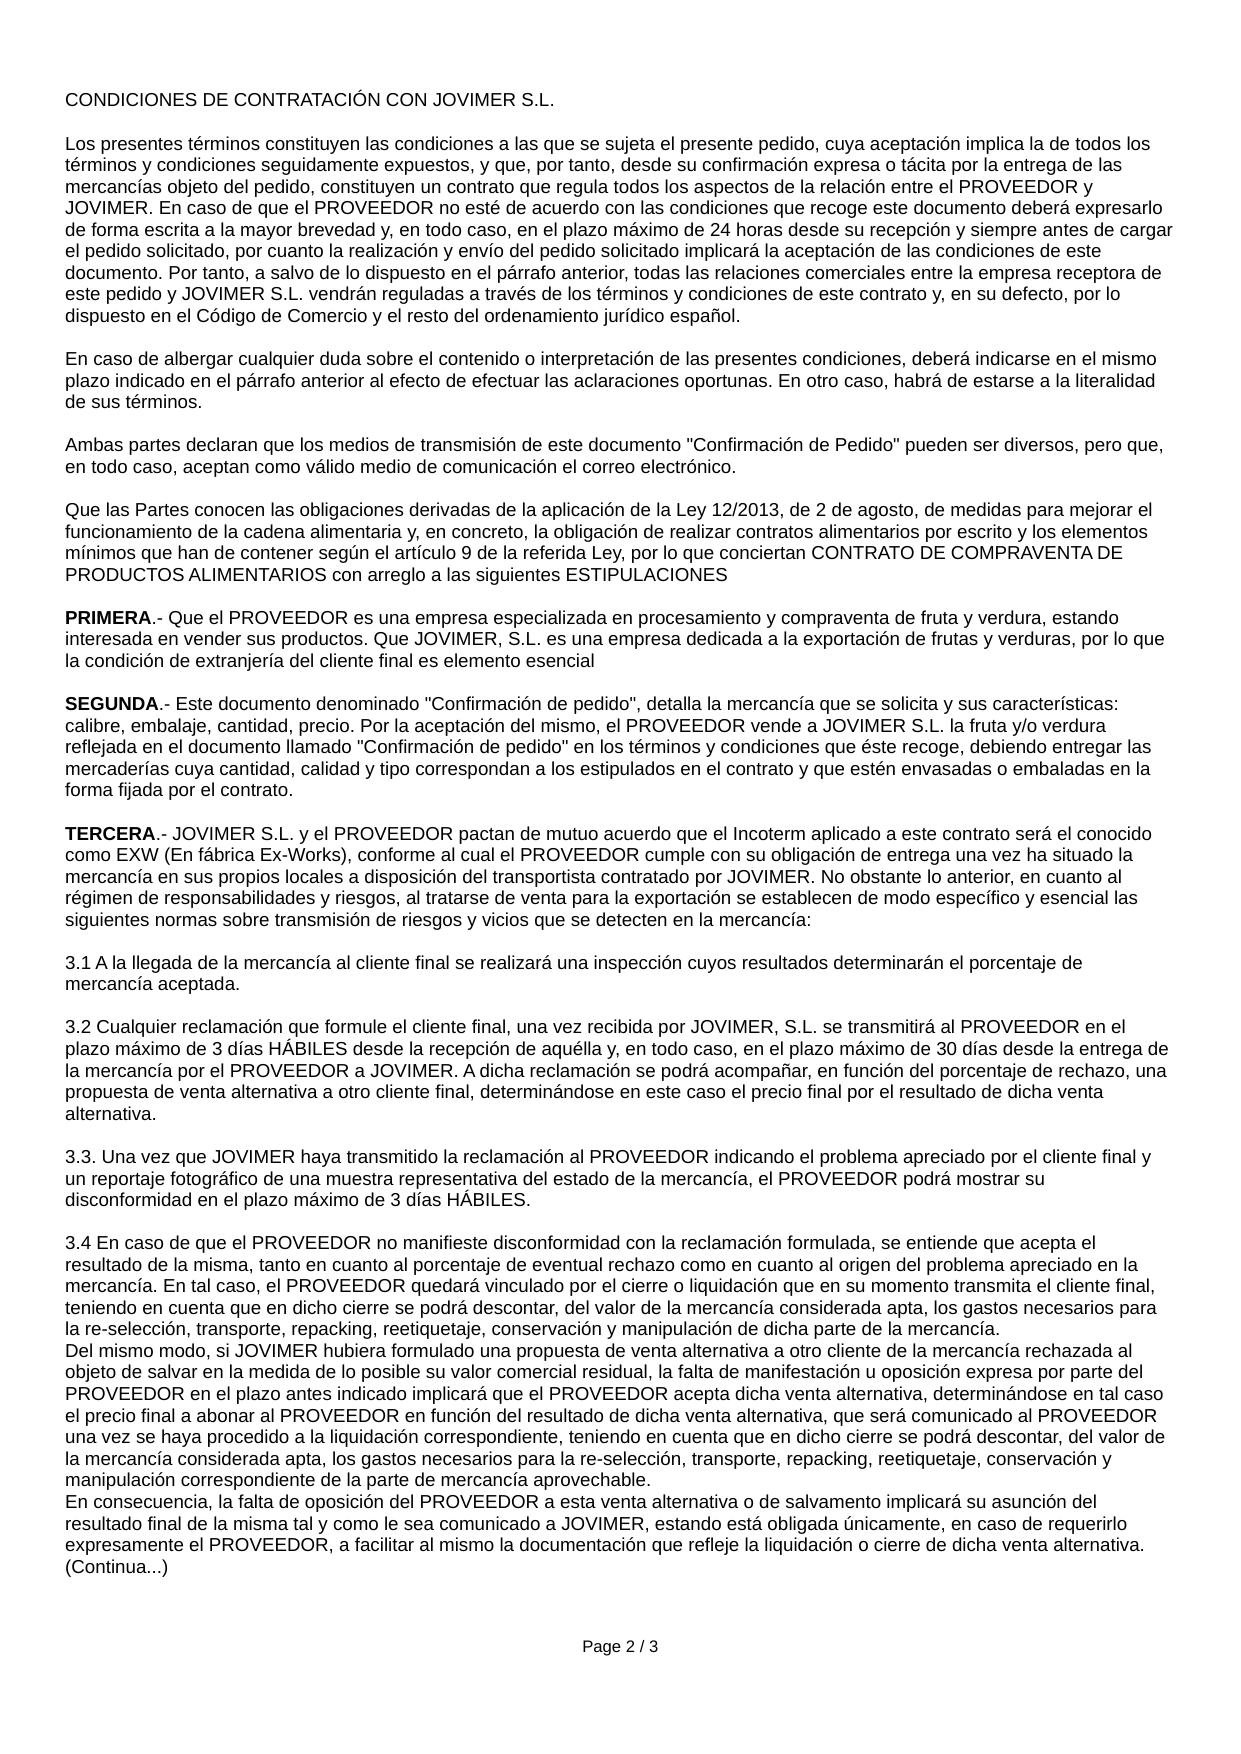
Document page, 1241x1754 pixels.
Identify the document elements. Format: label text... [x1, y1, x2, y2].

text En caso de albergar cualquier duda sobre el contenido o interpretación de las presentes condiciones, deberá indicarse en el mismo plazo indicado en el párrafo anterior al efecto de efectuar las aclaraciones oportunas. En otro caso, habrá de estarse a la literalidad de sus términos. [65, 348, 1175, 413]
text SEGUNDA.- Este documento denominado "Confirmación de pedido", detalla la mercancía que se solicita y sus características: calibre, embalaje, cantidad, precio. Por la aceptación del mismo, el PROVEEDOR vende a JOVIMER S.L. la fruta y/o verdura reflejada en el documento llamado "Confirmación de pedido" en los términos y condiciones que éste recoge, debiendo entregar las mercaderías cuya cantidad, calidad y tipo correspondan a los estipulados en el contrato y que estén envasadas o embaladas en la forma fijada por el contrato. [65, 693, 1175, 801]
text (Continua...) [65, 1555, 1175, 1577]
text Los presentes términos constituyen las condiciones a las que se sujeta el presente pedido, cuya aceptación implica la de todos los términos y condiciones seguidamente expuestos, y que, por tanto, desde su confirmación expresa o tácita por la entrega de las mercancías objeto del pedido, constituyen un contrato que regula todos los aspectos de la relación entre el PROVEEDOR y JOVIMER. En caso de que el PROVEEDOR no esté de acuerdo con las condiciones que recoge este documento deberá expresarlo de forma escrita a la mayor brevedad y, en todo caso, en el plazo máximo de 24 horas desde su recepción y siempre antes de cargar el pedido solicitado, por cuanto la realización y envío del pedido solicitado implicará la aceptación de las condiciones de este documento. Por tanto, a salvo de lo dispuesto en el párrafo anterior, todas las relaciones comerciales entre la empresa receptora de este pedido y JOVIMER S.L. vendrán reguladas a través de los términos y condiciones de este contrato y, en su defecto, por lo dispuesto en el Código de Comercio y el resto del ordenamiento jurídico español. [65, 132, 1175, 326]
text CONDICIONES DE CONTRATACIÓN CON JOVIMER S.L. [65, 89, 1175, 111]
text Ambas partes declaran que los medios de transmisión de este documento "Confirmación de Pedido" pueden ser diversos, pero que, en todo caso, aceptan como válido medio de comunicación el correo electrónico. [65, 434, 1175, 477]
text Del mismo modo, si JOVIMER hubiera formulado una propuesta de venta alternativa a otro cliente de la mercancía rechazada al objeto de salvar en la medida de lo posible su valor comercial residual, la falta de manifestación u oposición expresa por parte del PROVEEDOR en el plazo antes indicado implicará que el PROVEEDOR acepta dicha venta alternativa, determinándose en tal caso el precio final a abonar al PROVEEDOR en función del resultado de dicha venta alternativa, que será comunicado al PROVEEDOR una vez se haya procedido a la liquidación correspondiente, teniendo en cuenta que en dicho cierre se podrá descontar, del valor de la mercancía considerada apta, los gastos necesarios para la re-selección, transporte, repacking, reetiquetaje, conservación y manipulación correspondiente de la parte de mercancía aprovechable. [65, 1340, 1175, 1491]
text PRIMERA.- Que el PROVEEDOR es una empresa especializada en procesamiento y compraventa de fruta y verdura, estando interesada en vender sus productos. Que JOVIMER, S.L. es una empresa dedicada a la exportación de frutas y verduras, por lo que la condición de extranjería del cliente final es elemento esencial [65, 607, 1175, 671]
text 3.1 A la llegada de la mercancía al cliente final se realizará una inspección cuyos resultados determinarán el porcentaje de mercancía aceptada. [65, 952, 1175, 995]
text TERCERA.- JOVIMER S.L. y el PROVEEDOR pactan de mutuo acuerdo que el Incoterm aplicado a este contrato será el conocido como EXW (En fábrica Ex-Works), conforme al cual el PROVEEDOR cumple con su obligación de entrega una vez ha situado la mercancía en sus propios locales a disposición del transportista contratado por JOVIMER. No obstante lo anterior, en cuanto al régimen de responsabilidades y riesgos, al tratarse de venta para la exportación se establecen de modo específico y esencial las siguientes normas sobre transmisión de riesgos y vicios que se detecten en la mercancía: [65, 822, 1175, 930]
text Que las Partes conocen las obligaciones derivadas de la aplicación de la Ley 12/2013, de 2 de agosto, de medidas para mejorar el funcionamiento de la cadena alimentaria y, en concreto, la obligación de realizar contratos alimentarios por escrito y los elementos mínimos que han de contener según el artículo 9 de la referida Ley, por lo que conciertan CONTRATO DE COMPRAVENTA DE PRODUCTOS ALIMENTARIOS con arreglo a las siguientes ESTIPULACIONES [65, 499, 1175, 585]
text 3.3. Una vez que JOVIMER haya transmitido la reclamación al PROVEEDOR indicando el problema apreciado por el cliente final y un reportaje fotográfico de una muestra representativa del estado de la mercancía, el PROVEEDOR podrá mostrar su disconformidad en el plazo máximo de 3 días HÁBILES. [65, 1146, 1175, 1210]
text 3.2 Cualquier reclamación que formule el cliente final, una vez recibida por JOVIMER, S.L. se transmitirá al PROVEEDOR en el plazo máximo de 3 días HÁBILES desde la recepción de aquélla y, en todo caso, en el plazo máximo de 30 días desde la entrega de la mercancía por el PROVEEDOR a JOVIMER. A dicha reclamación se podrá acompañar, en función del porcentaje de rechazo, una propuesta de venta alternativa a otro cliente final, determinándose en este caso el precio final por el resultado de dicha venta alternativa. [65, 1016, 1175, 1124]
text En consecuencia, la falta de oposición del PROVEEDOR a esta venta alternativa o de salvamento implicará su asunción del resultado final de la misma tal y como le sea comunicado a JOVIMER, estando está obligada únicamente, en caso de requerirlo expresamente el PROVEEDOR, a facilitar al mismo la documentación que refleje la liquidación o cierre de dicha venta alternativa. [65, 1491, 1175, 1555]
text 3.4 En caso de que el PROVEEDOR no manifieste disconformidad con la reclamación formulada, se entiende que acepta el resultado de la misma, tanto en cuanto al porcentaje de eventual rechazo como en cuanto al origen del problema apreciado en la mercancía. En tal caso, el PROVEEDOR quedará vinculado por el cierre o liquidación que en su momento transmita el cliente final, teniendo en cuenta que en dicho cierre se podrá descontar, del valor de la mercancía considerada apta, los gastos necesarios para la re-selección, transporte, repacking, reetiquetaje, conservación y manipulación de dicha parte de la mercancía. [65, 1232, 1175, 1340]
